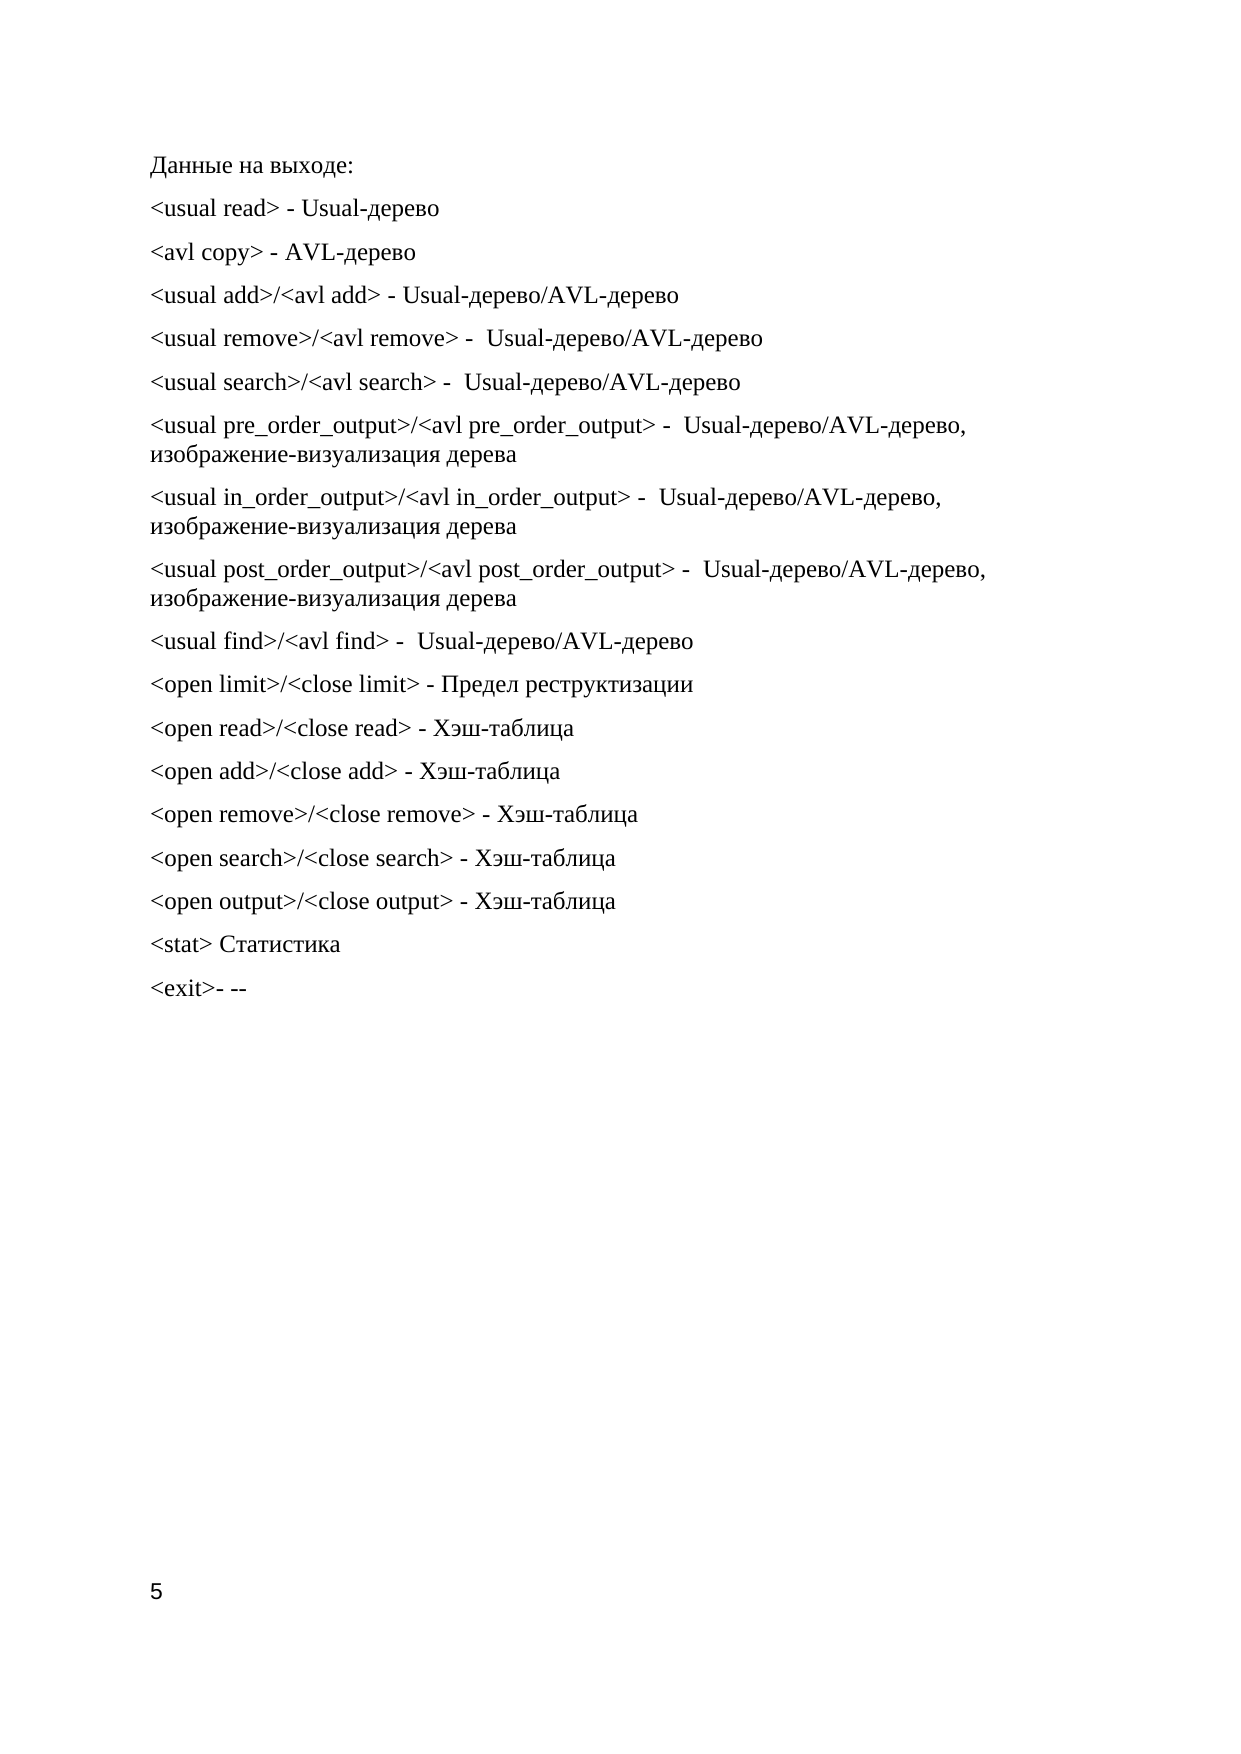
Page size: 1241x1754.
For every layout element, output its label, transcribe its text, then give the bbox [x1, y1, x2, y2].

text <usual post_order_output>/<avl post_order_output> - Usual-дерево/AVL-дерево, изображение-визуализация дерева [150, 554, 1090, 612]
text <usual add>/<avl add> - Usual-дерево/AVL-дерево [150, 280, 1090, 309]
text <open limit>/<close limit> - Предел реструктизации [150, 669, 1090, 698]
text <usual read> - Usual-дерево [150, 193, 1090, 222]
text <open search>/<close search> - Хэш-таблица [150, 843, 1090, 872]
text <exit>- -- [150, 973, 1090, 1002]
text Данные на выходе: [150, 150, 1090, 179]
text <open remove>/<close remove> - Хэш-таблица [150, 799, 1090, 828]
text <usual find>/<avl find> - Usual-дерево/AVL-дерево [150, 626, 1090, 655]
text <avl copy> - AVL-дерево [150, 237, 1090, 265]
text <open read>/<close read> - Хэш-таблица [150, 713, 1090, 742]
text <usual in_order_output>/<avl in_order_output> - Usual-дерево/AVL-дерево, изображение-визуализация дерева [150, 482, 1090, 539]
text <usual remove>/<avl remove> - Usual-дерево/AVL-дерево [150, 323, 1090, 352]
text <open add>/<close add> - Хэш-таблица [150, 756, 1090, 785]
text <usual search>/<avl search> - Usual-дерево/AVL-дерево [150, 367, 1090, 395]
text <stat> Статистика [150, 929, 1090, 958]
text <open output>/<close output> - Хэш-таблица [150, 886, 1090, 915]
text <usual pre_order_output>/<avl pre_order_output> - Usual-дерево/AVL-дерево, изображение-визуализация дерева [150, 410, 1090, 467]
